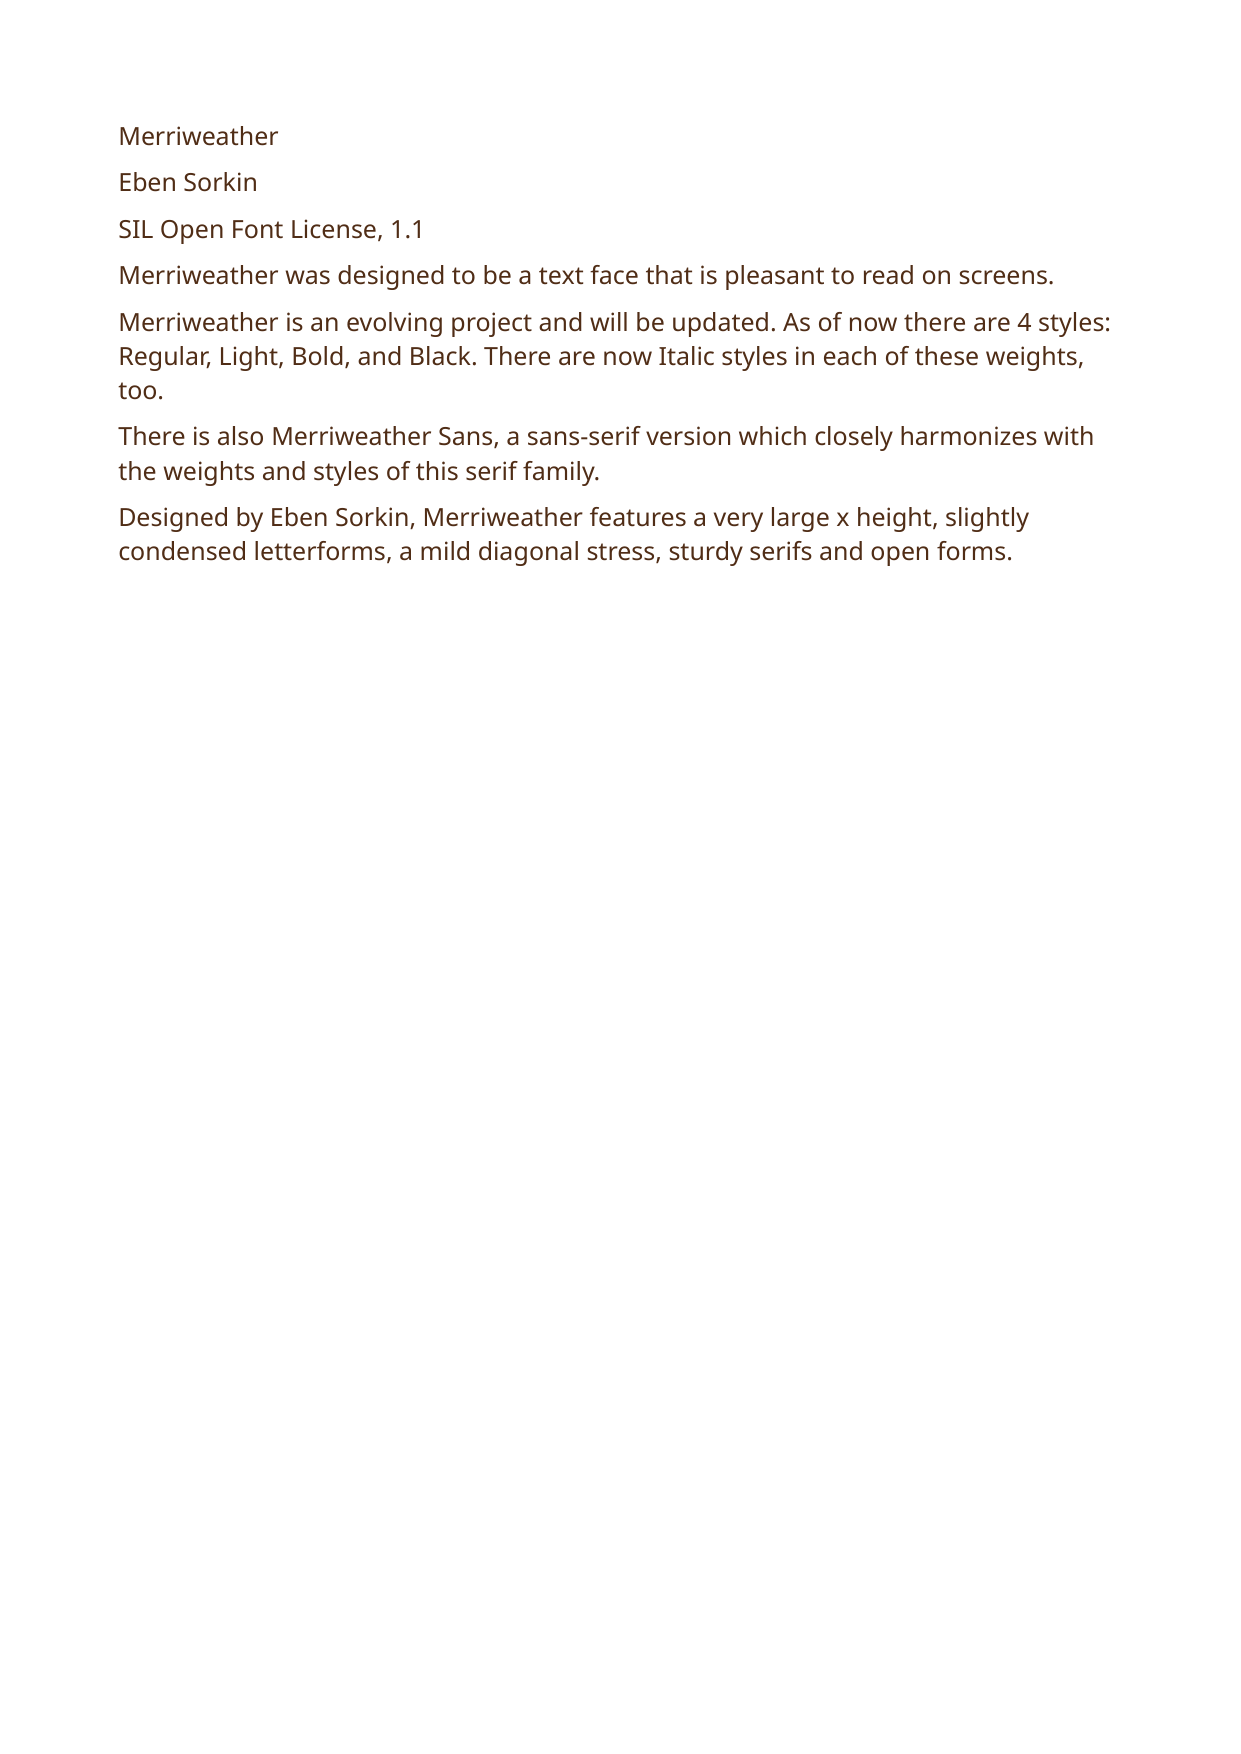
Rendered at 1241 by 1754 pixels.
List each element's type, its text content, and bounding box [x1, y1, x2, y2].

text There is also Merriweather Sans, a sans-serif version which closely harmonizes with the weights and styles of this serif family. [118, 419, 1122, 487]
text Designed by Eben Sorkin, Merriweather features a very large x height, slightly condensed letterforms, a mild diagonal stress, sturdy serifs and open forms. [118, 500, 1122, 568]
text Merriweather is an evolving project and will be updated. As of now there are 4 styles: Regular, Light, Bold, and Black. There are now Italic styles in each of these weights, too. [118, 304, 1122, 407]
text Merriweather was designed to be a text face that is pleasant to read on screens. [118, 258, 1122, 292]
text Merriweather [118, 118, 1122, 152]
text SIL Open Font License, 1.1 [118, 211, 1122, 245]
text Eben Sorkin [118, 165, 1122, 199]
